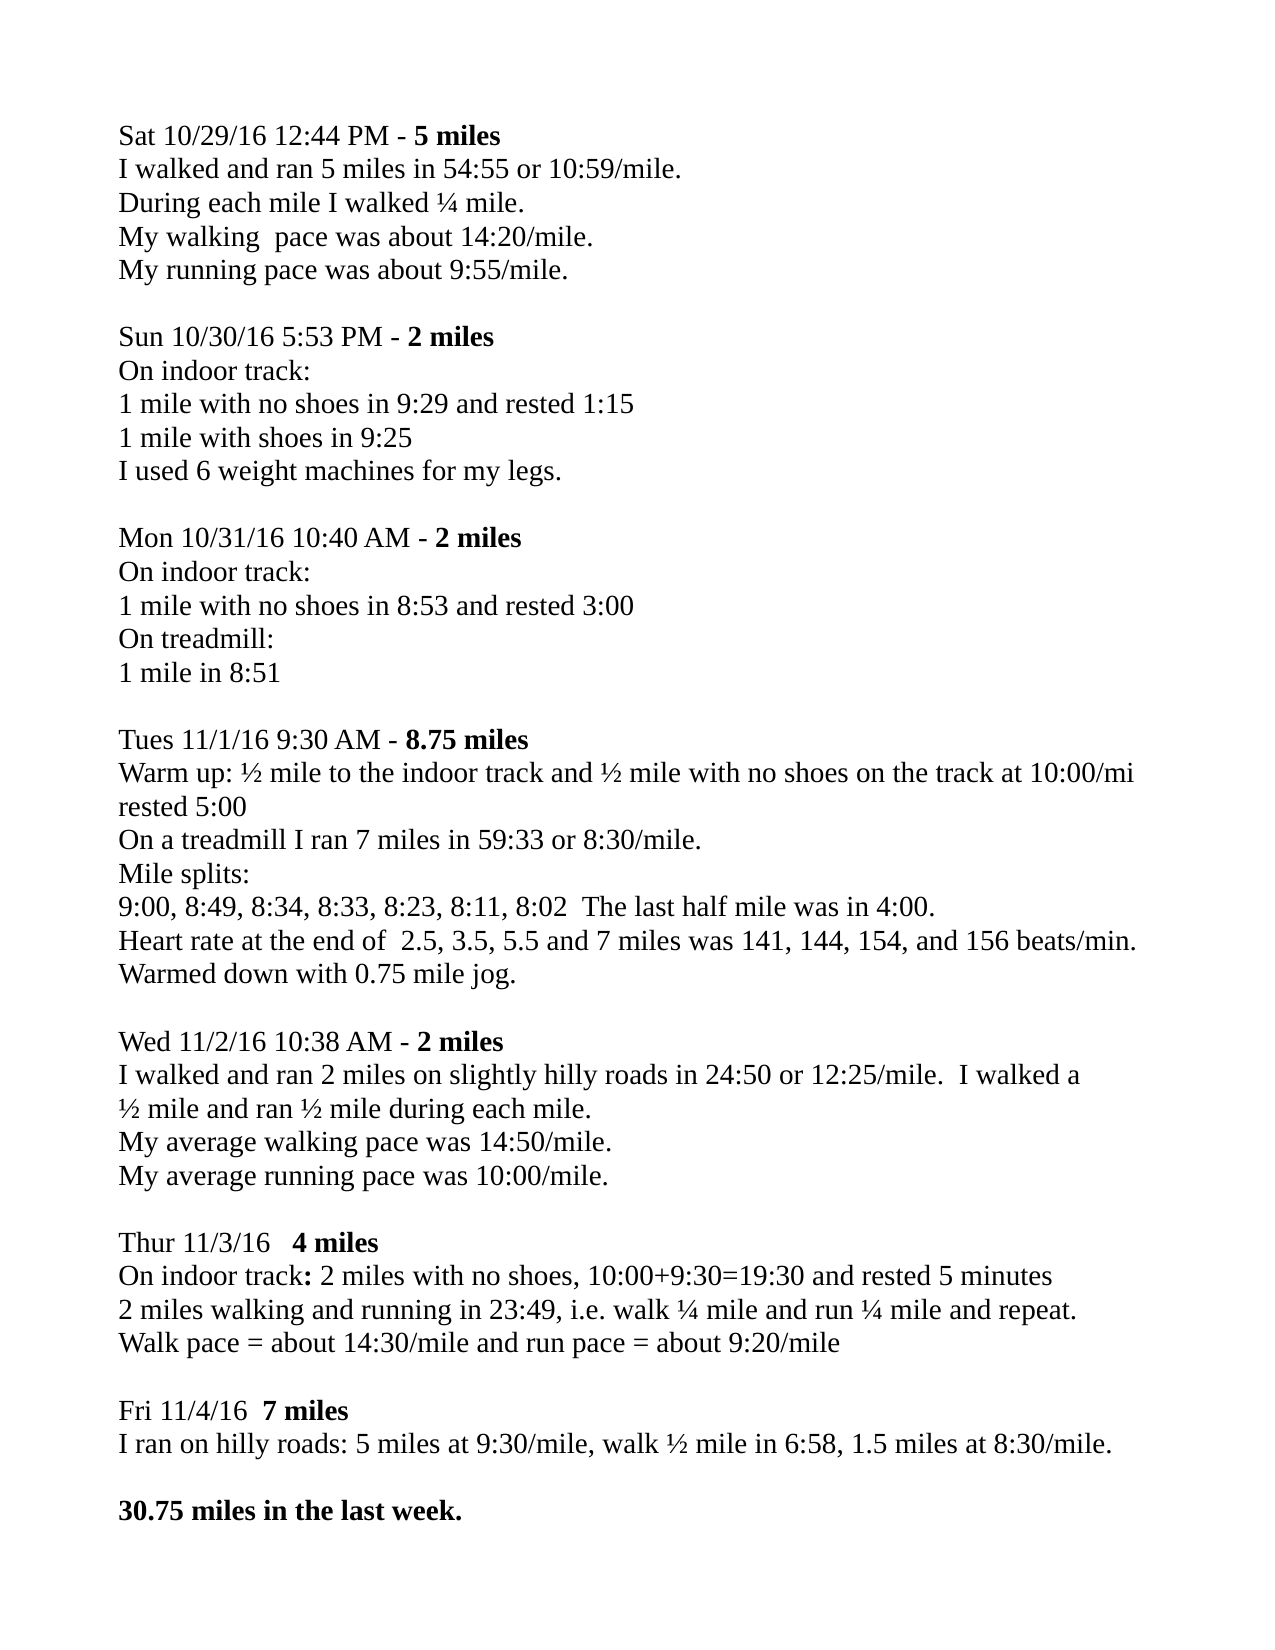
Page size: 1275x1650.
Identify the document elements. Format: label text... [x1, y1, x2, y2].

text Heart rate at the end of 2.5, 3.5, 5.5 and 7 miles was 141, 144, 154, and 156 beats/min. [118, 923, 1157, 957]
text During each mile I walked ¼ mile. [118, 185, 1157, 219]
text I walked and ran 5 miles in 54:55 or 10:59/mile. [118, 152, 1157, 185]
text 1 mile with no shoes in 8:53 and rested 3:00 [118, 588, 1157, 621]
text On a treadmill I ran 7 miles in 59:33 or 8:30/mile. [118, 822, 1157, 856]
text rested 5:00 [118, 789, 1157, 822]
text 1 mile with shoes in 9:25 [118, 420, 1157, 453]
text 30.75 miles in the last week. [118, 1493, 1157, 1527]
text On indoor track: 2 miles with no shoes, 10:00+9:30=19:30 and rested 5 minutes [118, 1258, 1157, 1292]
text On indoor track: [118, 353, 1157, 386]
text My average running pace was 10:00/mile. [118, 1158, 1157, 1191]
text I ran on hilly roads: 5 miles at 9:30/mile, walk ½ mile in 6:58, 1.5 miles at 8:30/mile. [118, 1426, 1157, 1460]
text Walk pace = about 14:30/mile and run pace = about 9:20/mile [118, 1326, 1157, 1359]
text My average walking pace was 14:50/mile. [118, 1124, 1157, 1158]
text 9:00, 8:49, 8:34, 8:33, 8:23, 8:11, 8:02 The last half mile was in 4:00. [118, 889, 1157, 923]
text I walked and ran 2 miles on slightly hilly roads in 24:50 or 12:25/mile. I walked a [118, 1057, 1157, 1091]
text Fri 11/4/16 7 miles [118, 1393, 1157, 1426]
text Tues 11/1/16 9:30 AM - 8.75 miles [118, 722, 1157, 755]
text Warmed down with 0.75 mile jog. [118, 957, 1157, 990]
text On indoor track: [118, 554, 1157, 588]
text ½ mile and ran ½ mile during each mile. [118, 1091, 1157, 1124]
text I used 6 weight machines for my legs. [118, 453, 1157, 487]
text Warm up: ½ mile to the indoor track and ½ mile with no shoes on the track at 10:00/mi [118, 755, 1157, 789]
text Sat 10/29/16 12:44 PM - 5 miles [118, 118, 1157, 152]
text 1 mile with no shoes in 9:29 and rested 1:15 [118, 386, 1157, 420]
text Wed 11/2/16 10:38 AM - 2 miles [118, 1024, 1157, 1057]
text My walking pace was about 14:20/mile. [118, 219, 1157, 252]
text 1 mile in 8:51 [118, 655, 1157, 688]
text Mon 10/31/16 10:40 AM - 2 miles [118, 521, 1157, 554]
text Thur 11/3/16 4 miles [118, 1225, 1157, 1258]
text 2 miles walking and running in 23:49, i.e. walk ¼ mile and run ¼ mile and repeat. [118, 1292, 1157, 1326]
text On treadmill: [118, 621, 1157, 655]
text Mile splits: [118, 856, 1157, 889]
text My running pace was about 9:55/mile. [118, 252, 1157, 286]
text Sun 10/30/16 5:53 PM - 2 miles [118, 319, 1157, 353]
